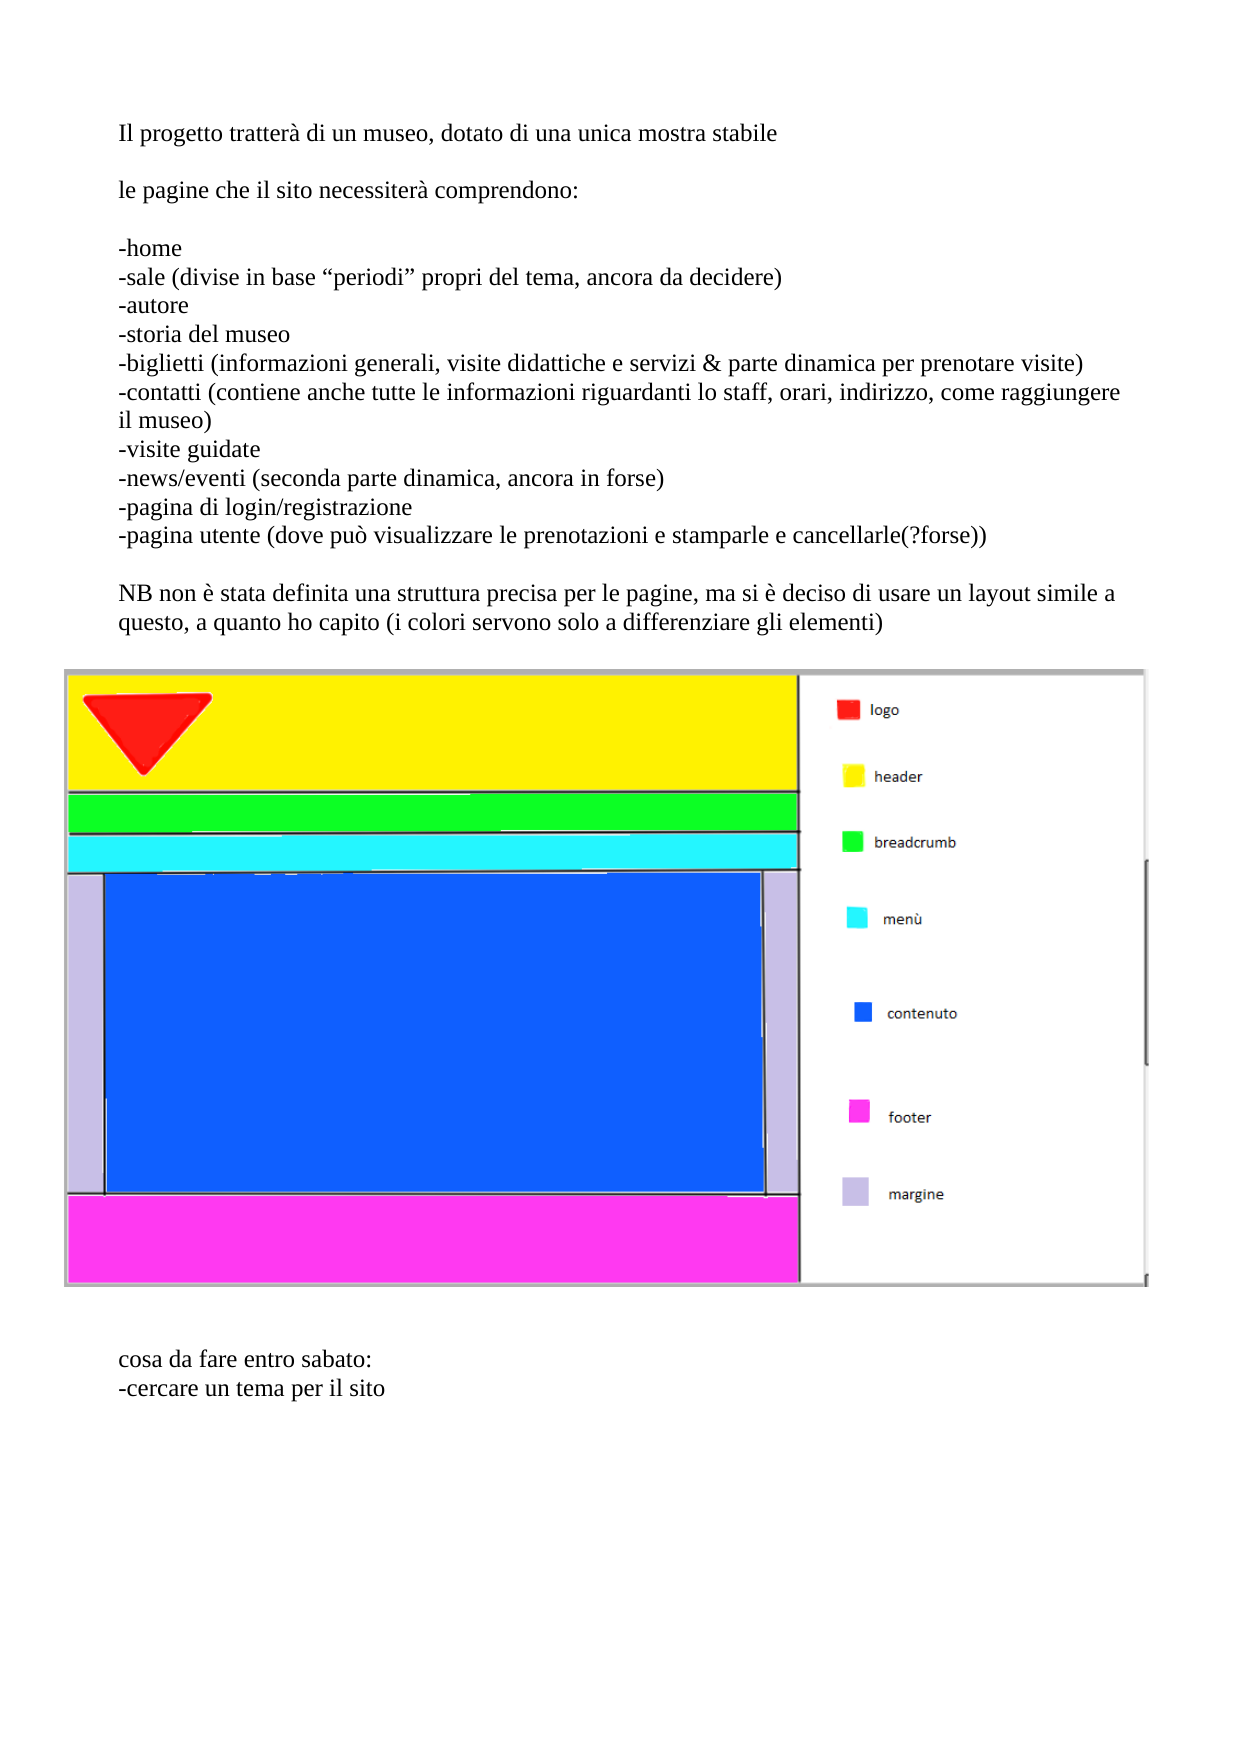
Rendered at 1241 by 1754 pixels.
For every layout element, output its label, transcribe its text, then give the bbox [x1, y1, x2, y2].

text le pagine che il sito necessiterà comprendono: [118, 176, 1122, 204]
text -pagina di login/registrazione [118, 492, 1122, 521]
text -sale (divise in base “periodi” propri del tema, ancora da decidere) [118, 262, 1122, 291]
text -cercare un tema per il sito [118, 1373, 1122, 1401]
text -autore [118, 291, 1122, 319]
picture [63, 669, 1149, 1287]
text cosa da fare entro sabato: [118, 1344, 1122, 1373]
text -storia del museo [118, 319, 1122, 348]
text -biglietti (informazioni generali, visite didattiche e servizi & parte dinamica per prenotare visite) [118, 348, 1122, 377]
text -home [118, 233, 1122, 262]
text -contatti (contiene anche tutte le informazioni riguardanti lo staff, orari, indirizzo, come raggiungere il museo) [118, 377, 1122, 434]
text -pagina utente (dove può visualizzare le prenotazioni e stamparle e cancellarle(?forse)) [118, 521, 1122, 549]
text -visite guidate [118, 434, 1122, 463]
text -news/eventi (seconda parte dinamica, ancora in forse) [118, 463, 1122, 492]
text Il progetto tratterà di un museo, dotato di una unica mostra stabile [118, 118, 1122, 147]
text NB non è stata definita una struttura precisa per le pagine, ma si è deciso di usare un layout simile a questo, a quanto ho capito (i colori servono solo a differenziare gli elementi) [118, 578, 1122, 636]
